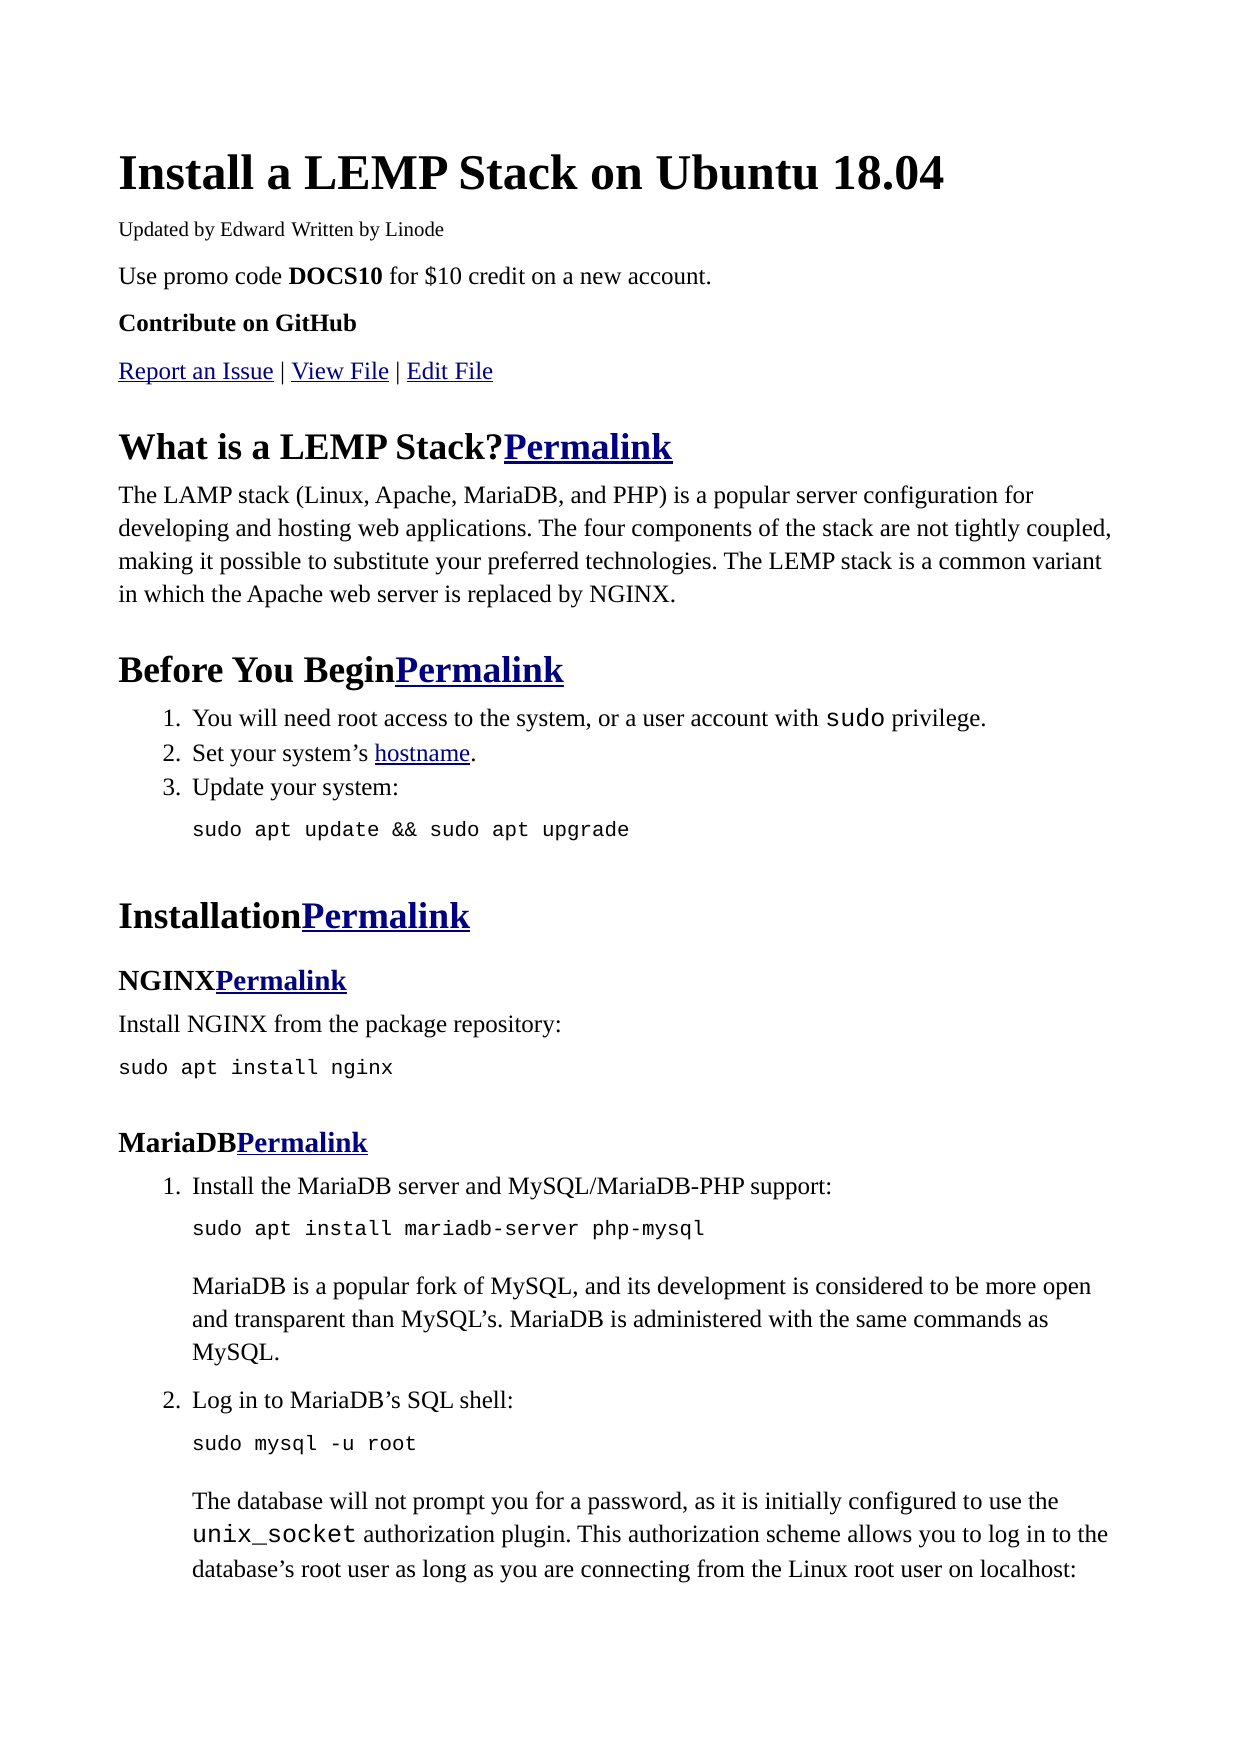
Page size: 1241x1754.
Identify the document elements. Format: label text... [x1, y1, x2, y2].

list Update your system: [162, 772, 1122, 800]
subtitle Before You BeginPermalink [118, 647, 1122, 691]
text Contribute on GitHub [118, 308, 1122, 337]
text Install NGINX from the package repository: [118, 1009, 1122, 1038]
list Log in to MariaDB’s SQL shell: [162, 1385, 1122, 1414]
text Use promo code DOCS10 for $10 credit on a new account. [118, 261, 1122, 289]
list Set your system’s hostname. [162, 738, 1122, 767]
text Updated by Edward Written by Linode [118, 213, 1122, 242]
list sudo apt update && sudo apt upgrade [162, 819, 1122, 843]
subtitle MariaDBPermalink [118, 1125, 1122, 1158]
subtitle InstallationPermalink [118, 893, 1122, 936]
subtitle Install a LEMP Stack on Ubuntu 18.04 [118, 143, 1122, 201]
text The LAMP stack (Linux, Apache, MariaDB, and PHP) is a popular server configuration for developing and hosting web applications. The four components of the stack are not tightly coupled, making it possible to substitute your preferred technologies. The LEMP stack is a common variant in which the Apache web server is replaced by NGINX. [118, 480, 1122, 608]
list You will need root access to the system, or a user account with sudo privilege. [162, 703, 1122, 734]
subtitle What is a LEMP Stack?Permalink [118, 424, 1122, 467]
subtitle NGINXPermalink [118, 963, 1122, 997]
text Report an Issue | View File | Edit File [118, 356, 1122, 385]
list The database will not prompt you for a password, as it is initially configured to use the unix_socket authorization plugin. This authorization scheme allows you to log in to the database’s root user as long as you are connecting from the Linux root user on localhost: [162, 1486, 1122, 1583]
list sudo apt install mariadb-server php-mysql [162, 1218, 1122, 1242]
list Install the MariaDB server and MySQL/MariaDB-PHP support: [162, 1171, 1122, 1199]
list sudo mysql -u root [162, 1433, 1122, 1456]
list MariaDB is a popular fork of MySQL, and its development is considered to be more open and transparent than MySQL’s. MariaDB is administered with the same commands as MySQL. [162, 1271, 1122, 1366]
text sudo apt install nginx [118, 1057, 1122, 1081]
